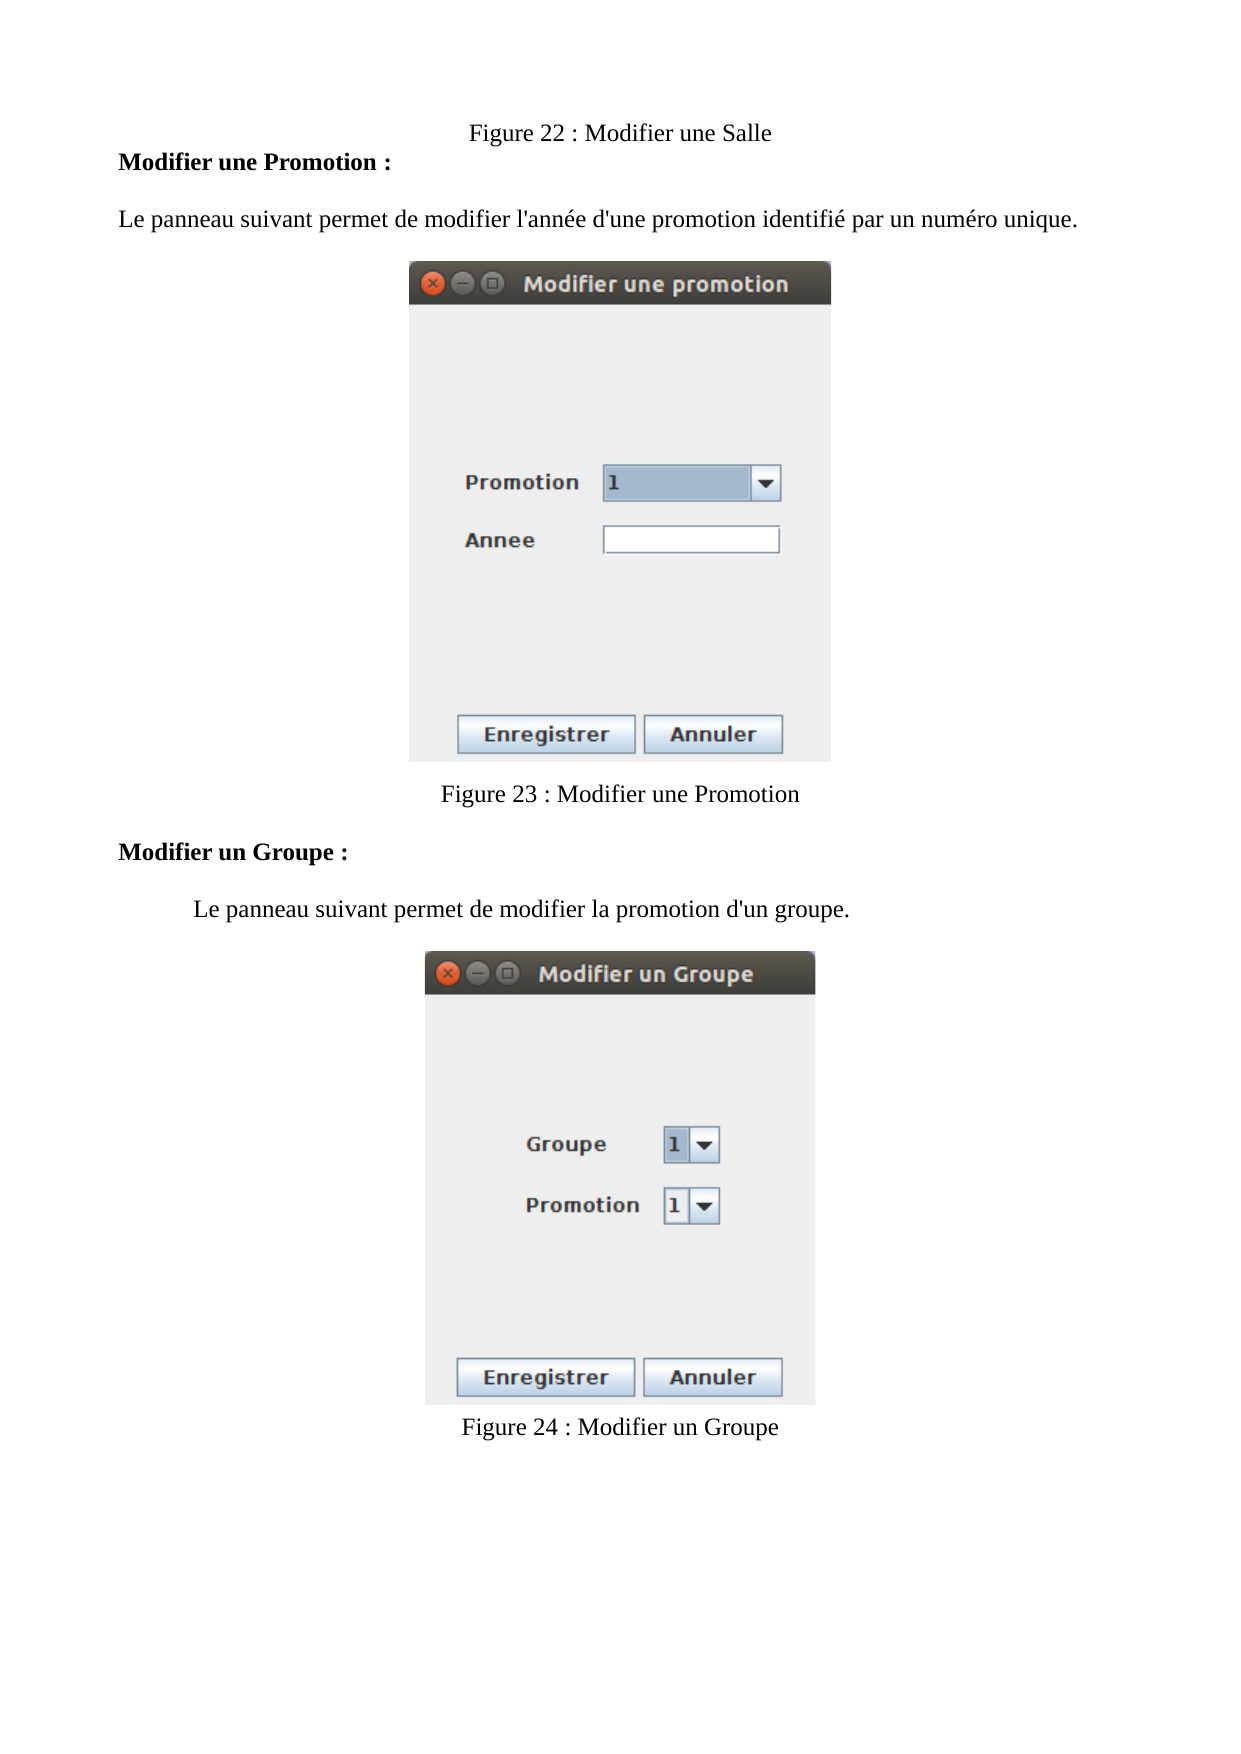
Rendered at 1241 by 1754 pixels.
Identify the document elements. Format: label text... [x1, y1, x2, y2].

text Le panneau suivant permet de modifier l'année d'une promotion identifié par un numéro unique. [118, 204, 1122, 233]
text Figure 23 : Modifier une Promotion [118, 779, 1122, 808]
text Modifier une Promotion : [118, 147, 1122, 176]
text Figure 24 : Modifier un Groupe [118, 1412, 1122, 1441]
text Le panneau suivant permet de modifier la promotion d'un groupe. [118, 894, 1122, 923]
picture [409, 261, 832, 762]
text Modifier un Groupe : [118, 837, 1122, 866]
text Figure 22 : Modifier une Salle [118, 118, 1122, 147]
picture [424, 951, 816, 1405]
